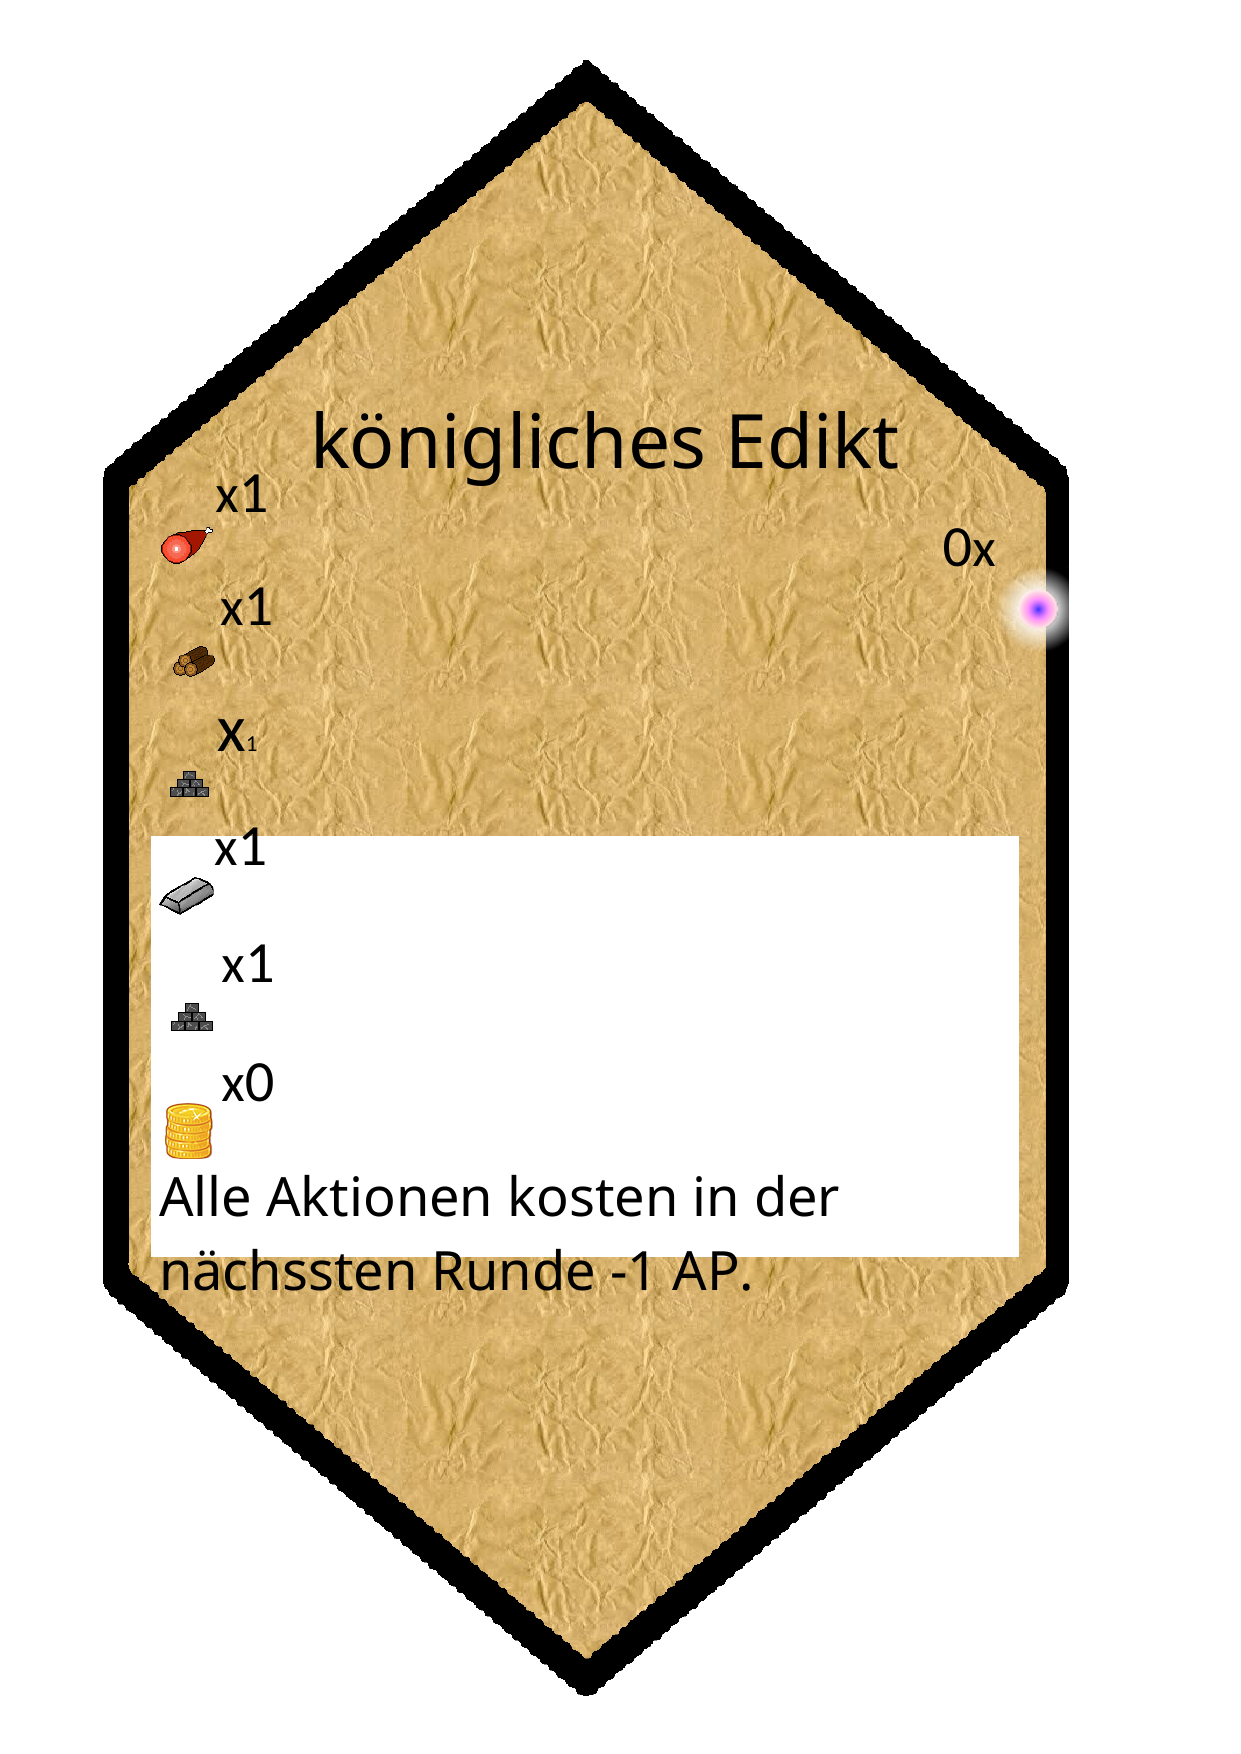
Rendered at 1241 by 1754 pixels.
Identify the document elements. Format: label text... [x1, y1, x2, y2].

table_header x1x1 x1 [148, 286, 295, 432]
table_header 0x [915, 286, 1092, 1159]
table_header königliches Edikt [295, 286, 317, 307]
table_cell Alle Aktionen kosten in der nächssten Runde -1 AP. [148, 1328, 469, 1601]
table_cell Alle Aktionen kosten in der nächssten Runde -1 AP. [704, 1159, 1092, 1601]
table_header königliches Edikt [856, 286, 915, 340]
